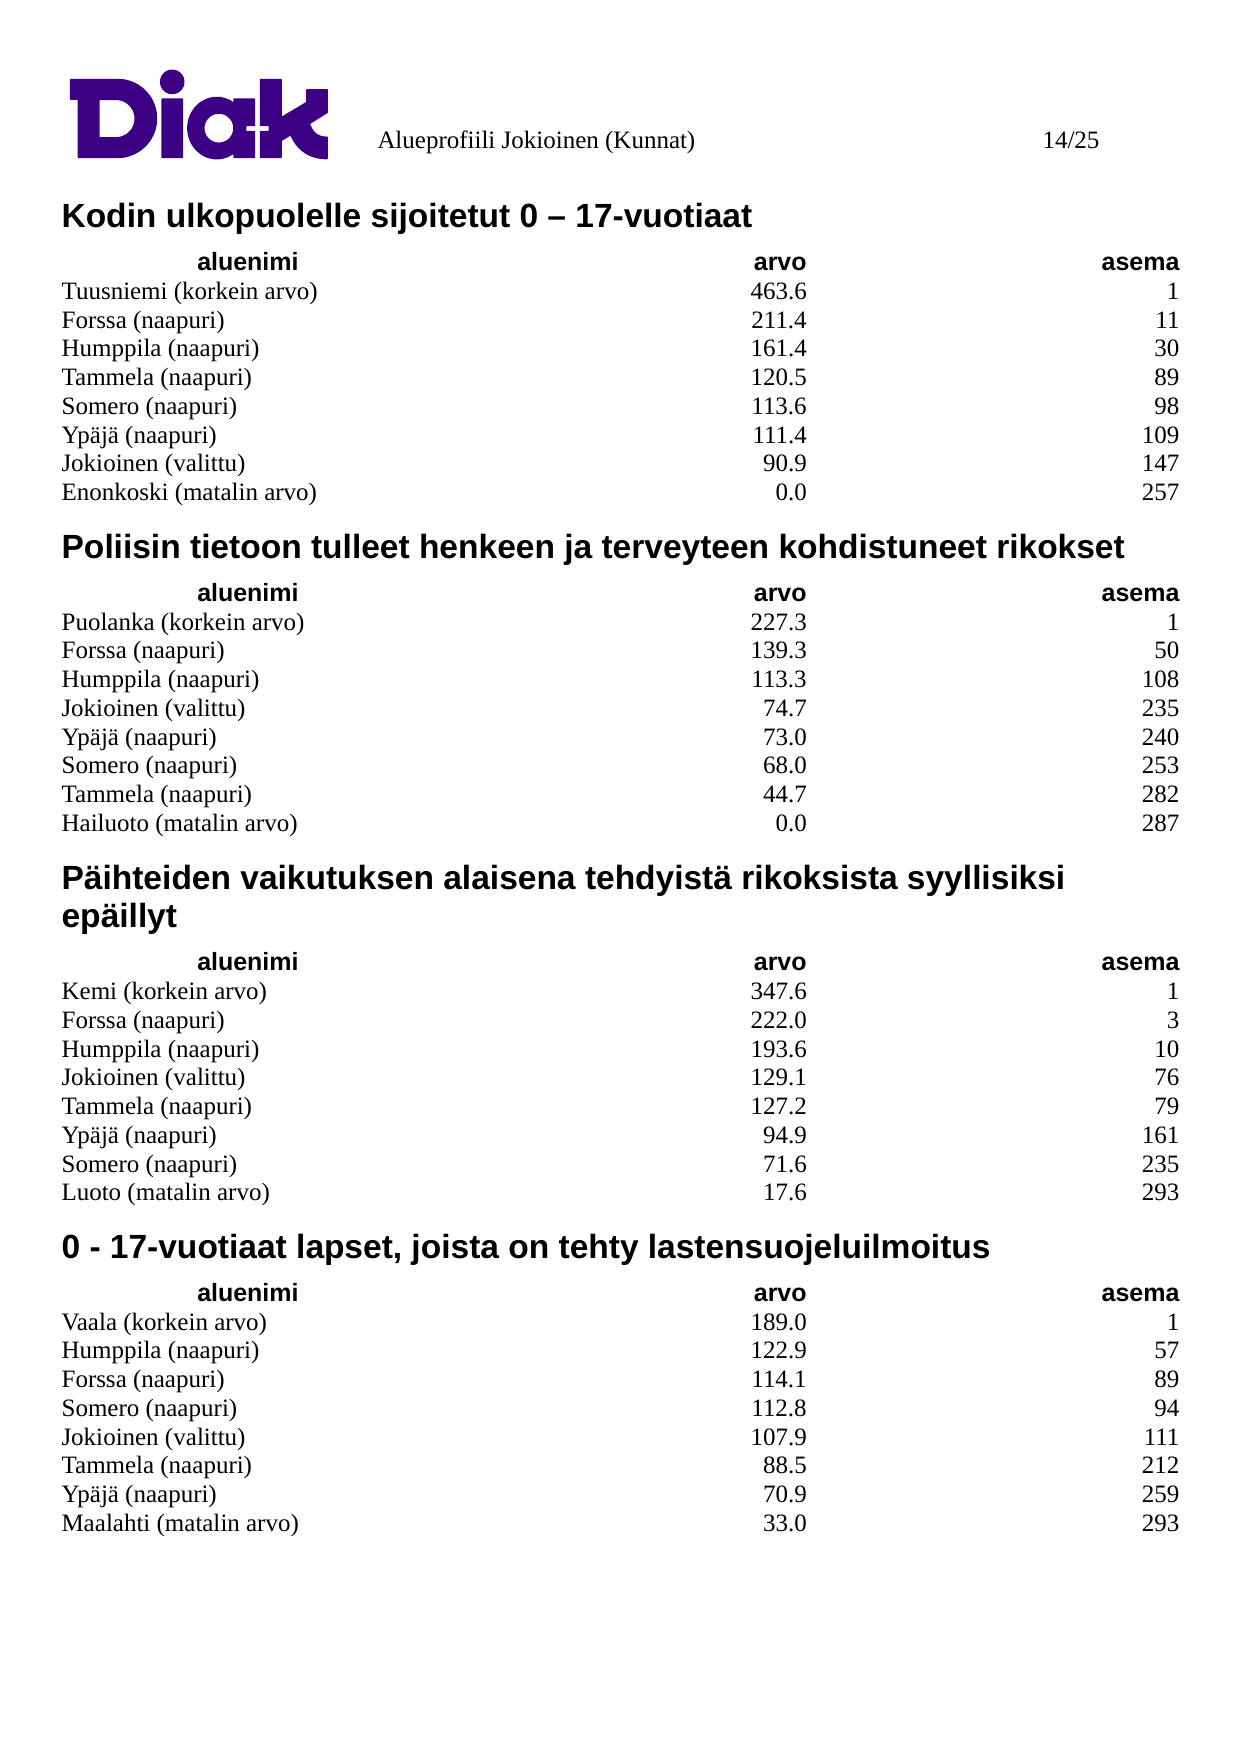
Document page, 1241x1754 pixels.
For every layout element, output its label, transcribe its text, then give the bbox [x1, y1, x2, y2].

table_cell 293 [806, 1178, 1179, 1206]
subtitle Poliisin tietoon tulleet henkeen ja terveyteen kohdistuneet rikokset [61, 527, 1179, 566]
table_cell 68.0 [434, 751, 806, 779]
table_cell 50 [806, 636, 1179, 664]
table_header asema [806, 247, 1179, 276]
table_cell Humppila (naapuri) [61, 664, 434, 693]
table_header asema [806, 578, 1179, 607]
table_cell 90.9 [434, 449, 806, 477]
table_cell 70.9 [434, 1479, 806, 1508]
table_cell 109 [806, 420, 1179, 448]
table_cell Ypäjä (naapuri) [61, 1479, 434, 1508]
table_cell Humppila (naapuri) [61, 1034, 434, 1062]
table_cell Jokioinen (valittu) [61, 1063, 434, 1091]
table_cell Ypäjä (naapuri) [61, 722, 434, 751]
table_cell Forssa (naapuri) [61, 1364, 434, 1393]
table_cell 463.6 [434, 276, 806, 305]
table_cell 89 [806, 1364, 1179, 1393]
table_header arvo [434, 247, 806, 276]
table_cell Jokioinen (valittu) [61, 693, 434, 722]
table_cell 112.8 [434, 1393, 806, 1422]
table_cell 111 [806, 1422, 1179, 1451]
table_cell Tammela (naapuri) [61, 1451, 434, 1479]
table_header aluenimi [61, 948, 434, 976]
table_header arvo [434, 578, 806, 607]
table_cell 3 [806, 1005, 1179, 1034]
table_cell 10 [806, 1034, 1179, 1062]
table_cell 114.1 [434, 1364, 806, 1393]
table_cell 113.3 [434, 664, 806, 693]
table_cell Jokioinen (valittu) [61, 449, 434, 477]
table_header arvo [434, 1278, 806, 1307]
table_header aluenimi [61, 1278, 434, 1307]
table_cell 108 [806, 664, 1179, 693]
table_header arvo [434, 948, 806, 976]
table_cell Kemi (korkein arvo) [61, 976, 434, 1005]
table_cell Ypäjä (naapuri) [61, 420, 434, 448]
table_cell 1 [806, 976, 1179, 1005]
table_cell 79 [806, 1091, 1179, 1120]
table_cell 107.9 [434, 1422, 806, 1451]
table_cell 293 [806, 1508, 1179, 1537]
table_cell 253 [806, 751, 1179, 779]
table_cell 44.7 [434, 779, 806, 808]
subtitle 0 - 17-vuotiaat lapset, joista on tehty lastensuojeluilmoitus [61, 1227, 1179, 1266]
table_cell 212 [806, 1451, 1179, 1479]
table_cell 89 [806, 362, 1179, 391]
table_cell 235 [806, 1149, 1179, 1177]
table_cell 1 [806, 276, 1179, 305]
table_header asema [806, 948, 1179, 976]
table_cell Vaala (korkein arvo) [61, 1307, 434, 1336]
table_cell Forssa (naapuri) [61, 305, 434, 333]
table_cell 57 [806, 1336, 1179, 1364]
table_cell 88.5 [434, 1451, 806, 1479]
table_cell 347.6 [434, 976, 806, 1005]
table_header aluenimi [61, 247, 434, 276]
table_cell Humppila (naapuri) [61, 1336, 434, 1364]
table_cell 94 [806, 1393, 1179, 1422]
table_cell Forssa (naapuri) [61, 1005, 434, 1034]
table_cell 222.0 [434, 1005, 806, 1034]
table_cell 0.0 [434, 808, 806, 837]
table_cell 94.9 [434, 1120, 806, 1149]
table_cell 113.6 [434, 391, 806, 420]
table_cell Humppila (naapuri) [61, 334, 434, 362]
table_cell 211.4 [434, 305, 806, 333]
table_cell 33.0 [434, 1508, 806, 1537]
table_cell Enonkoski (matalin arvo) [61, 477, 434, 506]
table_cell 287 [806, 808, 1179, 837]
table_cell 235 [806, 693, 1179, 722]
table_cell Maalahti (matalin arvo) [61, 1508, 434, 1537]
table_cell 189.0 [434, 1307, 806, 1336]
table_cell Tuusniemi (korkein arvo) [61, 276, 434, 305]
table_cell Somero (naapuri) [61, 751, 434, 779]
table_cell 161 [806, 1120, 1179, 1149]
table_cell 122.9 [434, 1336, 806, 1364]
table_header asema [806, 1278, 1179, 1307]
table_cell 30 [806, 334, 1179, 362]
table_cell 257 [806, 477, 1179, 506]
table_cell Puolanka (korkein arvo) [61, 607, 434, 636]
table_cell 147 [806, 449, 1179, 477]
table_cell 129.1 [434, 1063, 806, 1091]
table_cell 161.4 [434, 334, 806, 362]
table_cell Hailuoto (matalin arvo) [61, 808, 434, 837]
subtitle Kodin ulkopuolelle sijoitetut 0 – 17-vuotiaat [61, 196, 1179, 235]
table_header aluenimi [61, 578, 434, 607]
table_cell 1 [806, 607, 1179, 636]
table_cell 120.5 [434, 362, 806, 391]
subtitle Päihteiden vaikutuksen alaisena tehdyistä rikoksista syyllisiksi epäillyt [61, 858, 1179, 935]
table_cell 240 [806, 722, 1179, 751]
table_cell 282 [806, 779, 1179, 808]
table_cell Somero (naapuri) [61, 1149, 434, 1177]
table_cell 193.6 [434, 1034, 806, 1062]
table_cell 111.4 [434, 420, 806, 448]
table_cell Ypäjä (naapuri) [61, 1120, 434, 1149]
table_cell Somero (naapuri) [61, 1393, 434, 1422]
table_cell 227.3 [434, 607, 806, 636]
table_cell 17.6 [434, 1178, 806, 1206]
table_cell Tammela (naapuri) [61, 1091, 434, 1120]
table_cell 73.0 [434, 722, 806, 751]
table_cell 1 [806, 1307, 1179, 1336]
table_cell 98 [806, 391, 1179, 420]
table_cell 259 [806, 1479, 1179, 1508]
table_cell 0.0 [434, 477, 806, 506]
table_cell Luoto (matalin arvo) [61, 1178, 434, 1206]
table_cell 74.7 [434, 693, 806, 722]
table_cell Tammela (naapuri) [61, 779, 434, 808]
table_cell Jokioinen (valittu) [61, 1422, 434, 1451]
table_cell 76 [806, 1063, 1179, 1091]
table_cell Forssa (naapuri) [61, 636, 434, 664]
table_cell 71.6 [434, 1149, 806, 1177]
table_cell Tammela (naapuri) [61, 362, 434, 391]
table_cell 11 [806, 305, 1179, 333]
table_cell 139.3 [434, 636, 806, 664]
table_cell Somero (naapuri) [61, 391, 434, 420]
table_cell 127.2 [434, 1091, 806, 1120]
